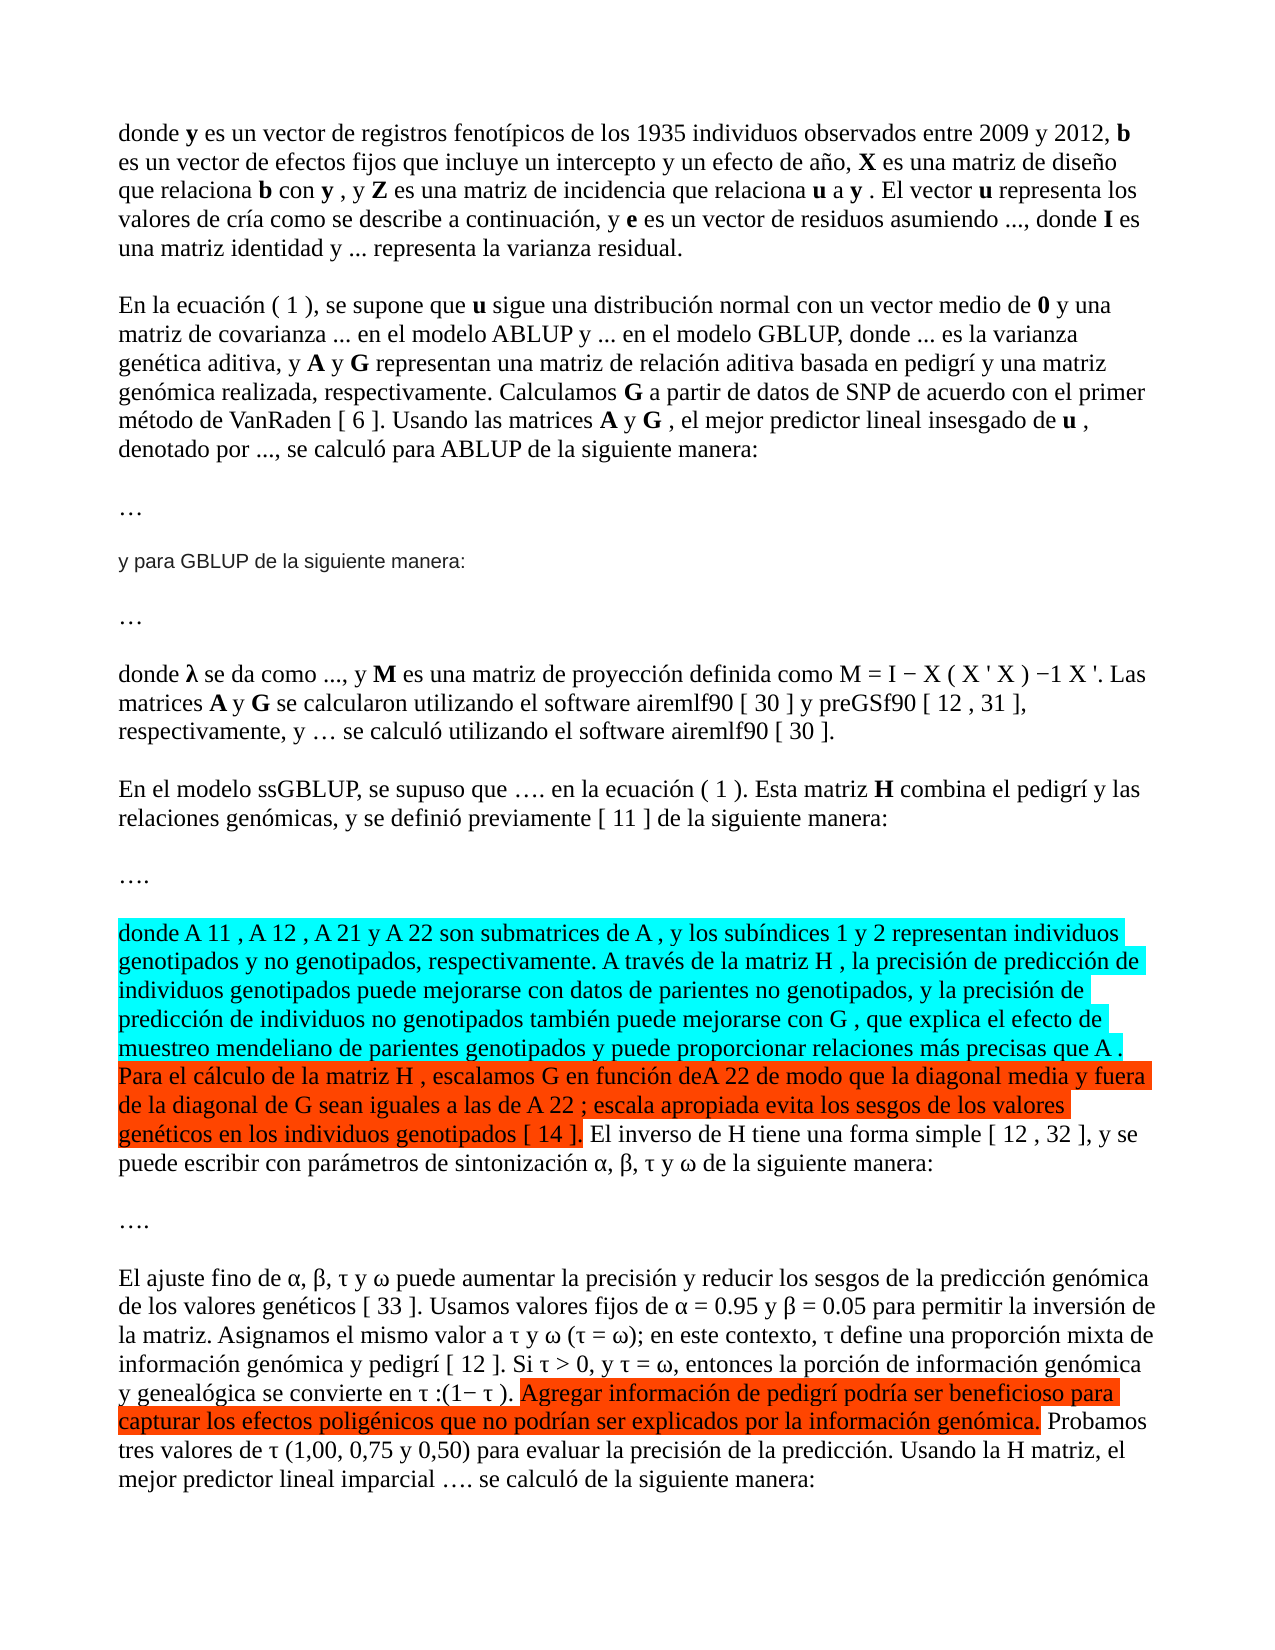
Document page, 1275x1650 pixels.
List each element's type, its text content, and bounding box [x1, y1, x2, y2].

text donde y es un vector de registros fenotípicos de los 1935 individuos observados entre 2009 y 2012, b es un vector de efectos fijos que incluye un intercepto y un efecto de año, X es una matriz de diseño que relaciona b con y , y Z es una matriz de incidencia que relaciona u a y . El vector u representa los valores de cría como se describe a continuación, y e es un vector de residuos asumiendo ..., donde I es una matriz identidad y ... representa la varianza residual. [118, 118, 1157, 262]
text El ajuste fino de α, β, τ y ω puede aumentar la precisión y reducir los sesgos de la predicción genómica de los valores genéticos [ 33 ]. Usamos valores fijos de α = 0.95 y β = 0.05 para permitir la inversión de la matriz. Asignamos el mismo valor a τ y ω (τ = ω); en este contexto, τ define una proporción mixta de información genómica y pedigrí [ 12 ]. Si τ > 0, y τ = ω, entonces la porción de información genómica y genealógica se convierte en τ :(1− τ ). Agregar información de pedigrí podría ser beneficioso para capturar los efectos poligénicos que no podrían ser explicados por la información genómica. Probamos tres valores de τ (1,00, 0,75 y 0,50) para evaluar la precisión de la predicción. Usando la H matriz, el mejor predictor lineal imparcial …. se calculó de la siguiente manera: [118, 1263, 1157, 1493]
text y para GBLUP de la siguiente manera: [118, 549, 1157, 601]
text … [118, 492, 1157, 521]
text En la ecuación ( 1 ), se supone que u sigue una distribución normal con un vector medio de 0 y una matriz de covarianza ... en el modelo ABLUP y ... en el modelo GBLUP, donde ... es la varianza genética aditiva, y A y G representan una matriz de relación aditiva basada en pedigrí y una matriz genómica realizada, respectivamente. Calculamos G a partir de datos de SNP de acuerdo con el primer método de VanRaden [ 6 ]. Usando las matrices A y G , el mejor predictor lineal insesgado de u , denotado por ..., se calculó para ABLUP de la siguiente manera: [118, 291, 1157, 463]
text En el modelo ssGBLUP, se supuso que …. en la ecuación ( 1 ). Esta matriz H combina el pedigrí y las relaciones genómicas, y se definió previamente [ 11 ] de la siguiente manera: [118, 774, 1157, 831]
text donde A 11 , A 12 , A 21 y A 22 son submatrices de A , y los subíndices 1 y 2 representan individuos genotipados y no genotipados, respectivamente. A través de la matriz H , la precisión de predicción de individuos genotipados puede mejorarse con datos de parientes no genotipados, y la precisión de predicción de individuos no genotipados también puede mejorarse con G , que explica el efecto de muestreo mendeliano de parientes genotipados y puede proporcionar relaciones más precisas que A . Para el cálculo de la matriz H , escalamos G en función deA 22 de modo que la diagonal media y fuera de la diagonal de G sean iguales a las de A 22 ; escala apropiada evita los sesgos de los valores genéticos en los individuos genotipados [ 14 ]. El inverso de H tiene una forma simple [ 12 , 32 ], y se puede escribir con parámetros de sintonización α, β, τ y ω de la siguiente manera: [118, 918, 1157, 1176]
text …. [118, 1205, 1157, 1234]
text …. [118, 860, 1157, 889]
text … [118, 601, 1157, 630]
text donde λ se da como ..., y M es una matriz de proyección definida como M = I − X ( X ' X ) −1 X '. Las matrices A y G se calcularon utilizando el software airemlf90 [ 30 ] y preGSf90 [ 12 , 31 ], respectivamente, y … se calculó utilizando el software airemlf90 [ 30 ]. [118, 659, 1157, 745]
